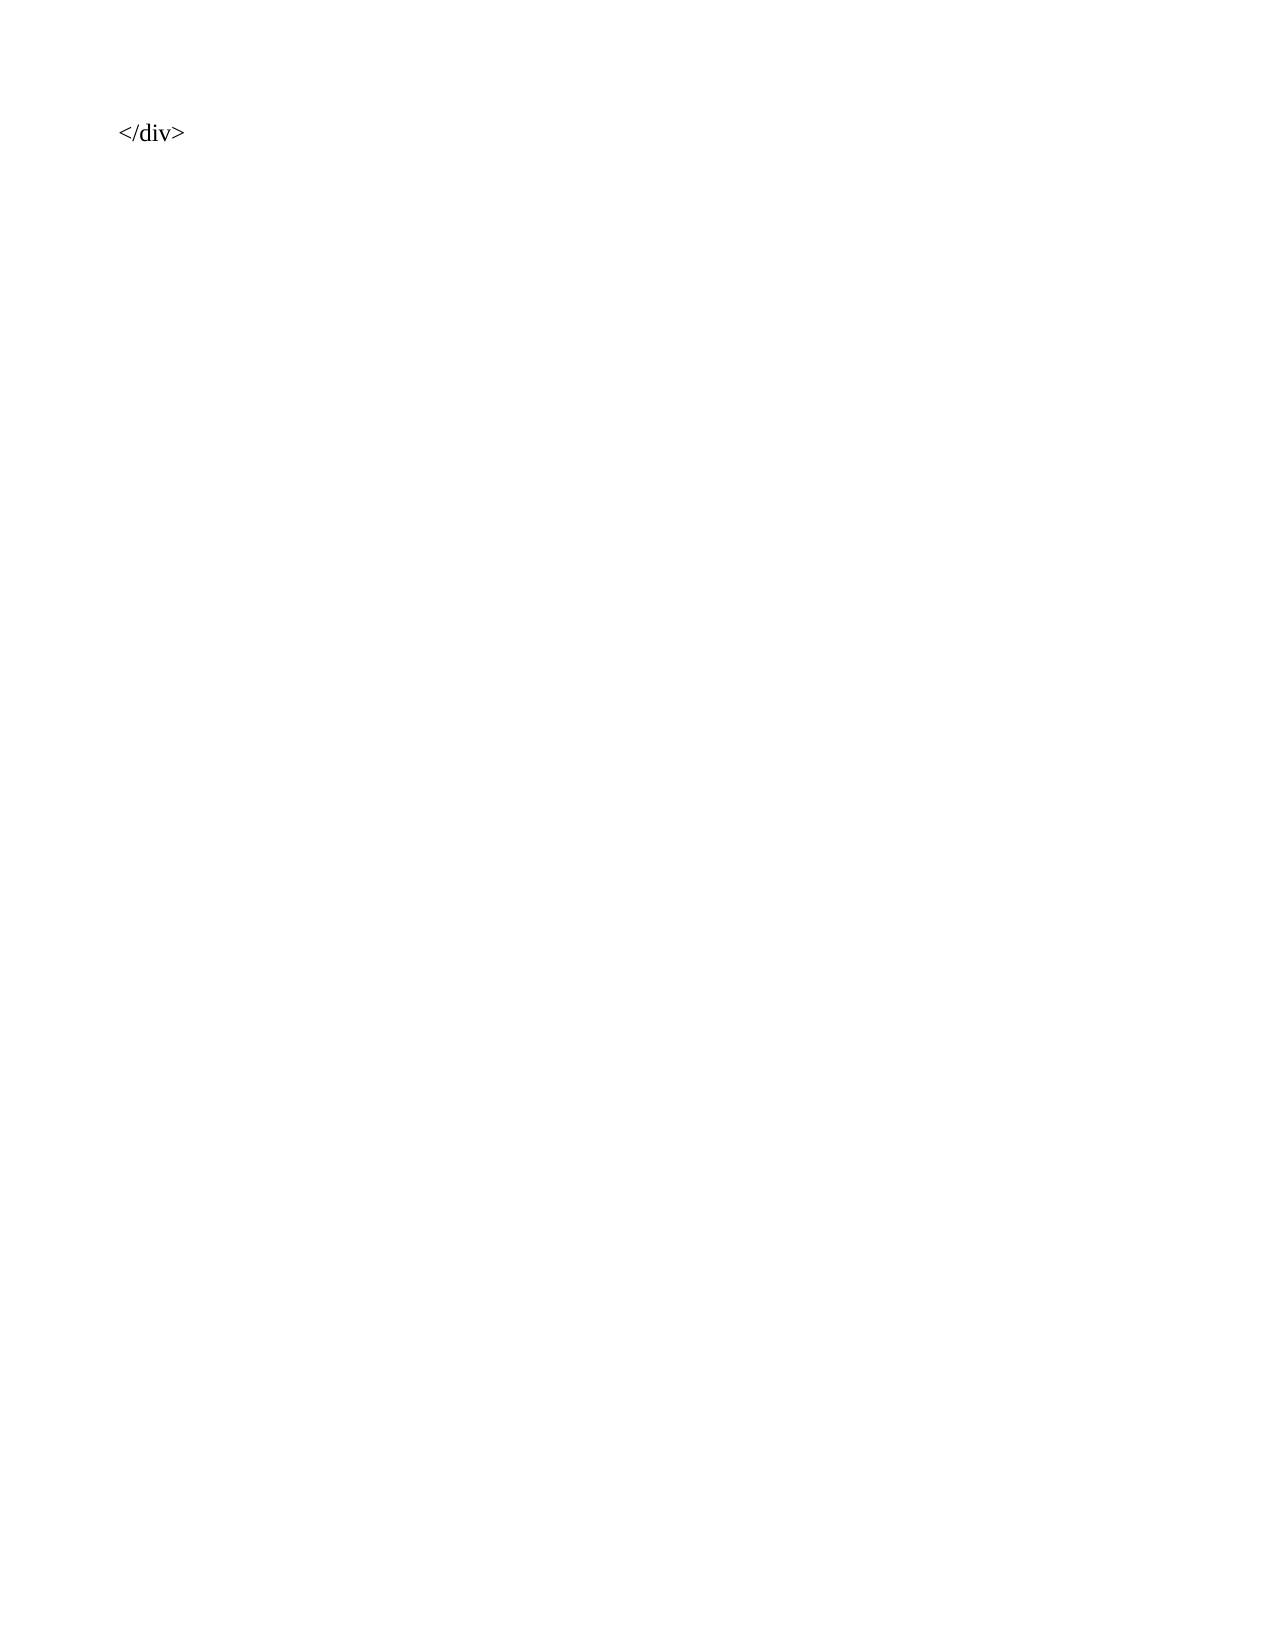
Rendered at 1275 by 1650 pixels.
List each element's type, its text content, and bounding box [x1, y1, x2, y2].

text </div> [118, 118, 1157, 147]
